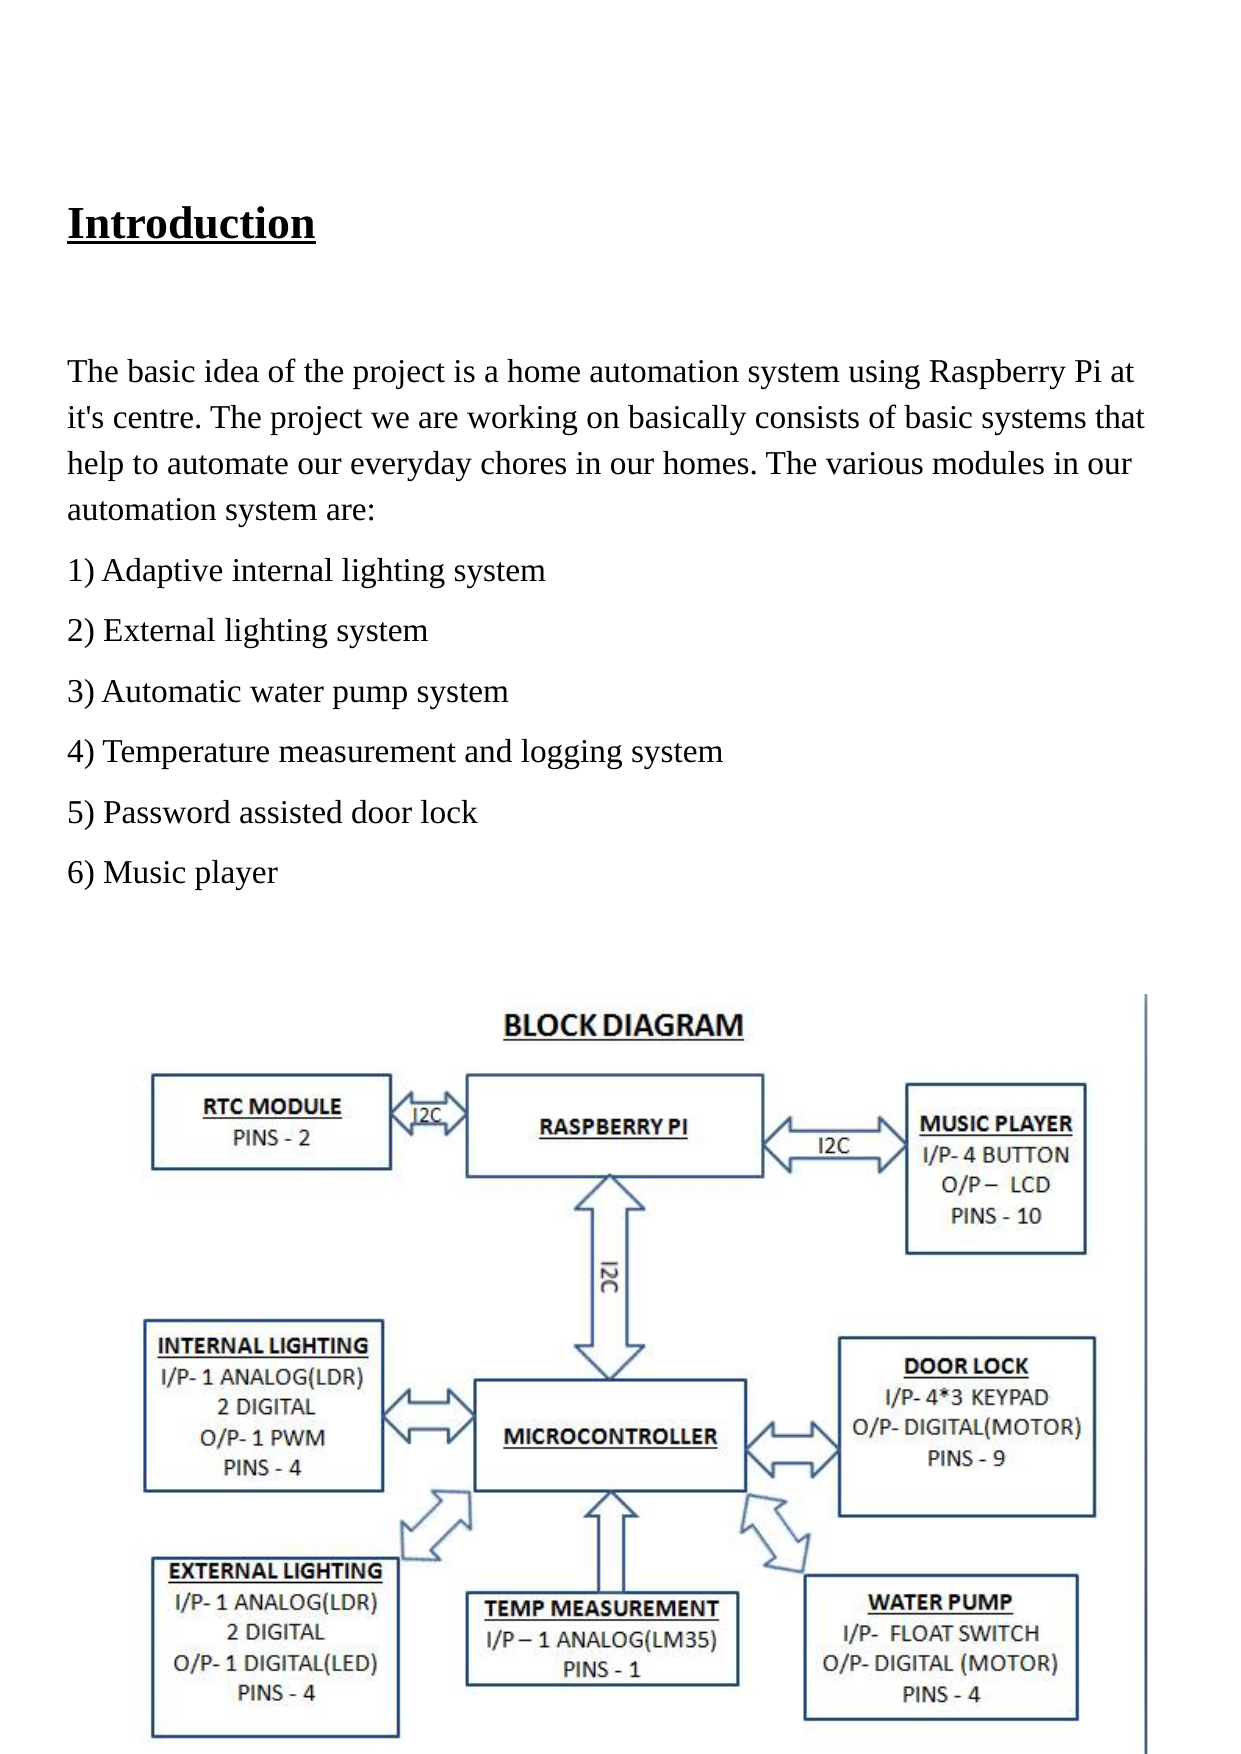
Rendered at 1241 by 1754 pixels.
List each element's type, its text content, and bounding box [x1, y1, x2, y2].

text 5) Password assisted door lock [67, 792, 1165, 830]
picture [128, 994, 1148, 1754]
text 6) Music player [67, 852, 1165, 891]
text Introduction [67, 196, 1165, 249]
text 2) External lighting system [67, 610, 1165, 649]
text 3) Automatic water pump system [67, 671, 1165, 709]
text The basic idea of the project is a home automation system using Raspberry Pi at it's centre. The project we are working on basically consists of basic systems that help to automate our everyday chores in our homes. The various modules in our automation system are: [67, 352, 1165, 528]
text 4) Temperature measurement and logging system [67, 731, 1165, 770]
text 1) Adaptive internal lighting system [67, 550, 1165, 588]
